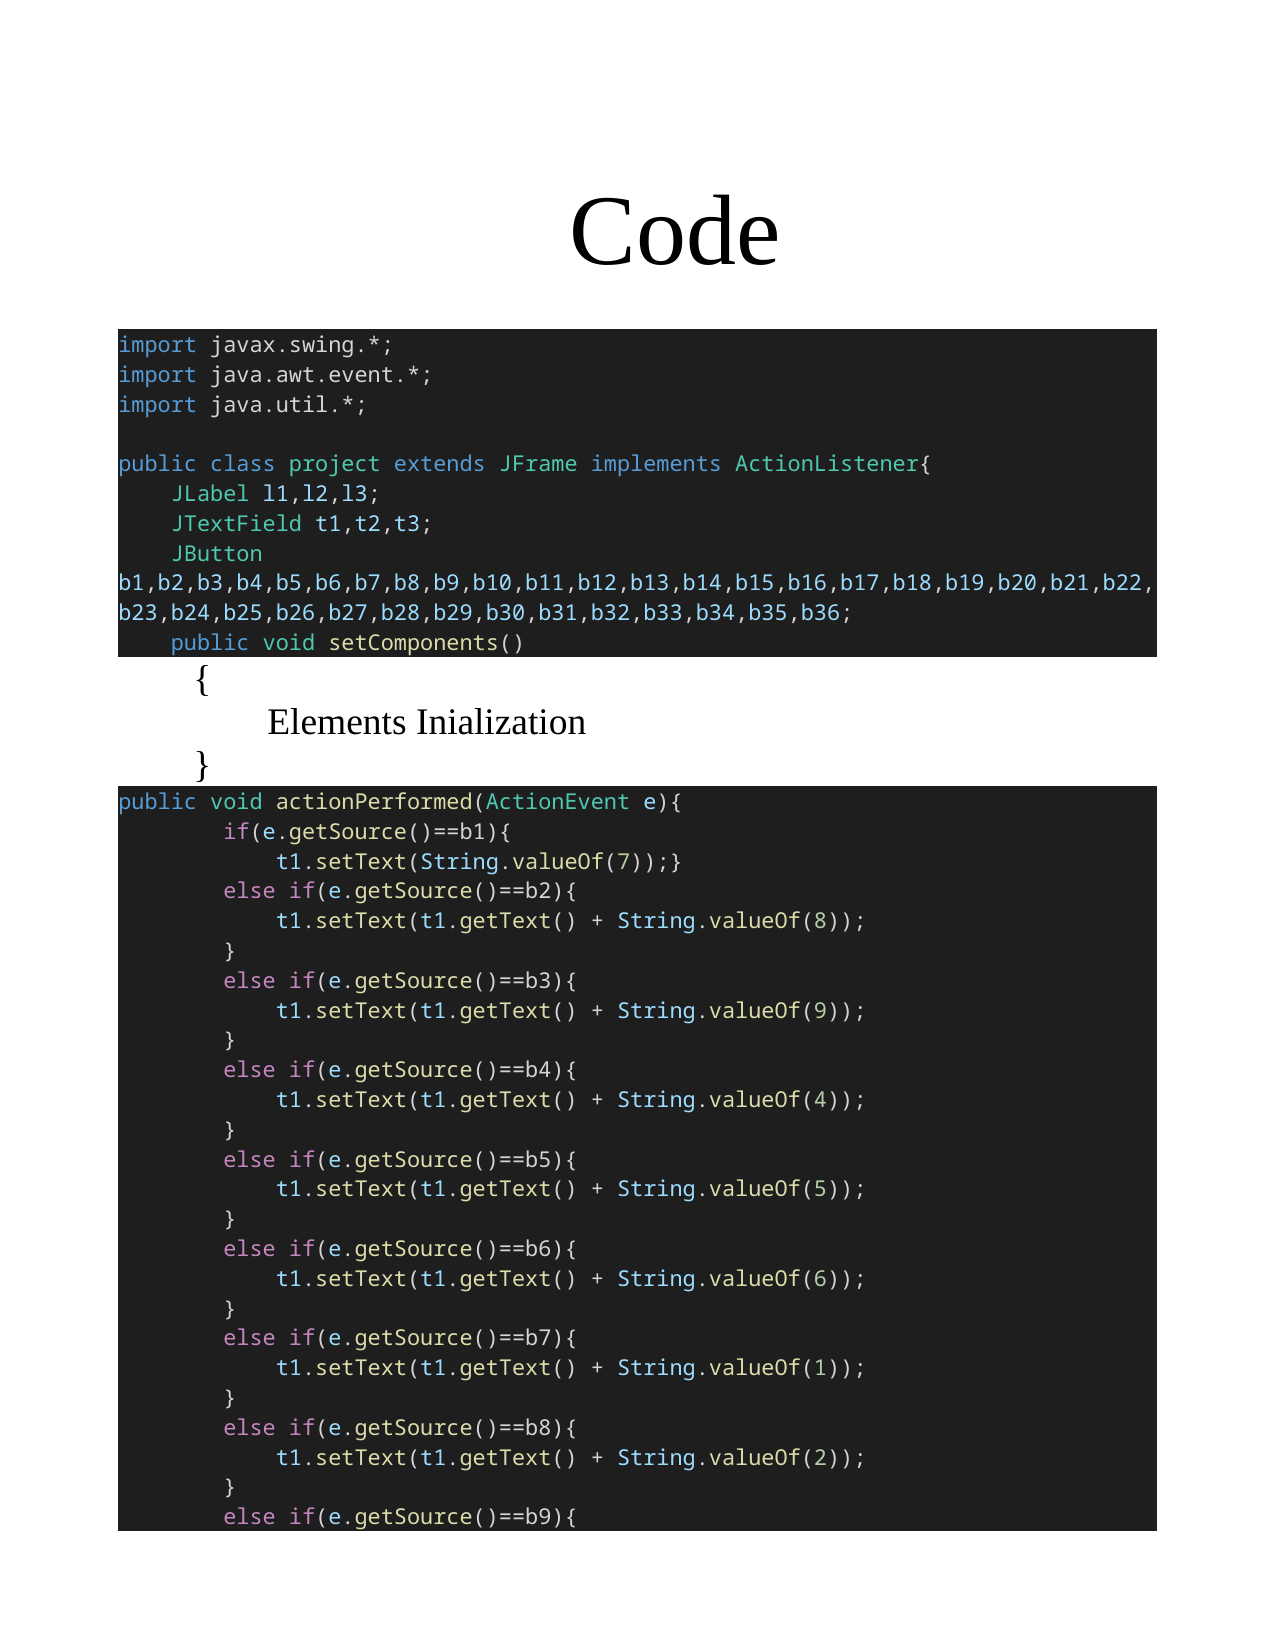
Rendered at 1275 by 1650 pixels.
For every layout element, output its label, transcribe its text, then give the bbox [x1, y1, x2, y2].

text } [118, 1203, 1157, 1233]
text public void setComponents() [118, 627, 1157, 657]
text else if(e.getSource()==b7){ [118, 1322, 1157, 1352]
text import java.util.*; [118, 388, 1157, 418]
text else if(e.getSource()==b4){ [118, 1054, 1157, 1084]
text t1.setText(t1.getText() + String.valueOf(8)); [118, 905, 1157, 935]
text t1.setText(String.valueOf(7));} [118, 846, 1157, 875]
text } [118, 1471, 1157, 1501]
text JLabel l1,l2,l3; [118, 478, 1157, 508]
text t1.setText(t1.getText() + String.valueOf(9)); [118, 994, 1157, 1024]
text t1.setText(t1.getText() + String.valueOf(6)); [118, 1263, 1157, 1292]
text } [118, 1292, 1157, 1322]
text JTextField t1,t2,t3; [118, 508, 1157, 537]
text import javax.swing.*; [118, 329, 1157, 359]
text } [118, 935, 1157, 965]
text else if(e.getSource()==b6){ [118, 1233, 1157, 1263]
text t1.setText(t1.getText() + String.valueOf(1)); [118, 1352, 1157, 1382]
text t1.setText(t1.getText() + String.valueOf(4)); [118, 1084, 1157, 1114]
text JButton b1,b2,b3,b4,b5,b6,b7,b8,b9,b10,b11,b12,b13,b14,b15,b16,b17,b18,b19,b20,b21,b22,b23,b24,b25,b26,b27,b28,b29,b30,b31,b32,b33,b34,b35,b36; [118, 537, 1157, 627]
text Elements Inialization [193, 700, 1157, 743]
text import java.awt.event.*; [118, 359, 1157, 388]
text else if(e.getSource()==b5){ [118, 1143, 1157, 1173]
text public void actionPerformed(ActionEvent e){ [118, 786, 1157, 816]
text t1.setText(t1.getText() + String.valueOf(2)); [118, 1441, 1157, 1471]
text else if(e.getSource()==b2){ [118, 875, 1157, 905]
text } [118, 1114, 1157, 1143]
text } [118, 1024, 1157, 1054]
text } [118, 1382, 1157, 1412]
text { [193, 657, 1157, 700]
text else if(e.getSource()==b9){ [118, 1501, 1157, 1531]
text t1.setText(t1.getText() + String.valueOf(5)); [118, 1173, 1157, 1203]
text else if(e.getSource()==b8){ [118, 1412, 1157, 1441]
text } [193, 743, 1157, 786]
text if(e.getSource()==b1){ [118, 816, 1157, 846]
text Code [193, 171, 1157, 286]
text else if(e.getSource()==b3){ [118, 965, 1157, 994]
text public class project extends JFrame implements ActionListener{ [118, 448, 1157, 478]
